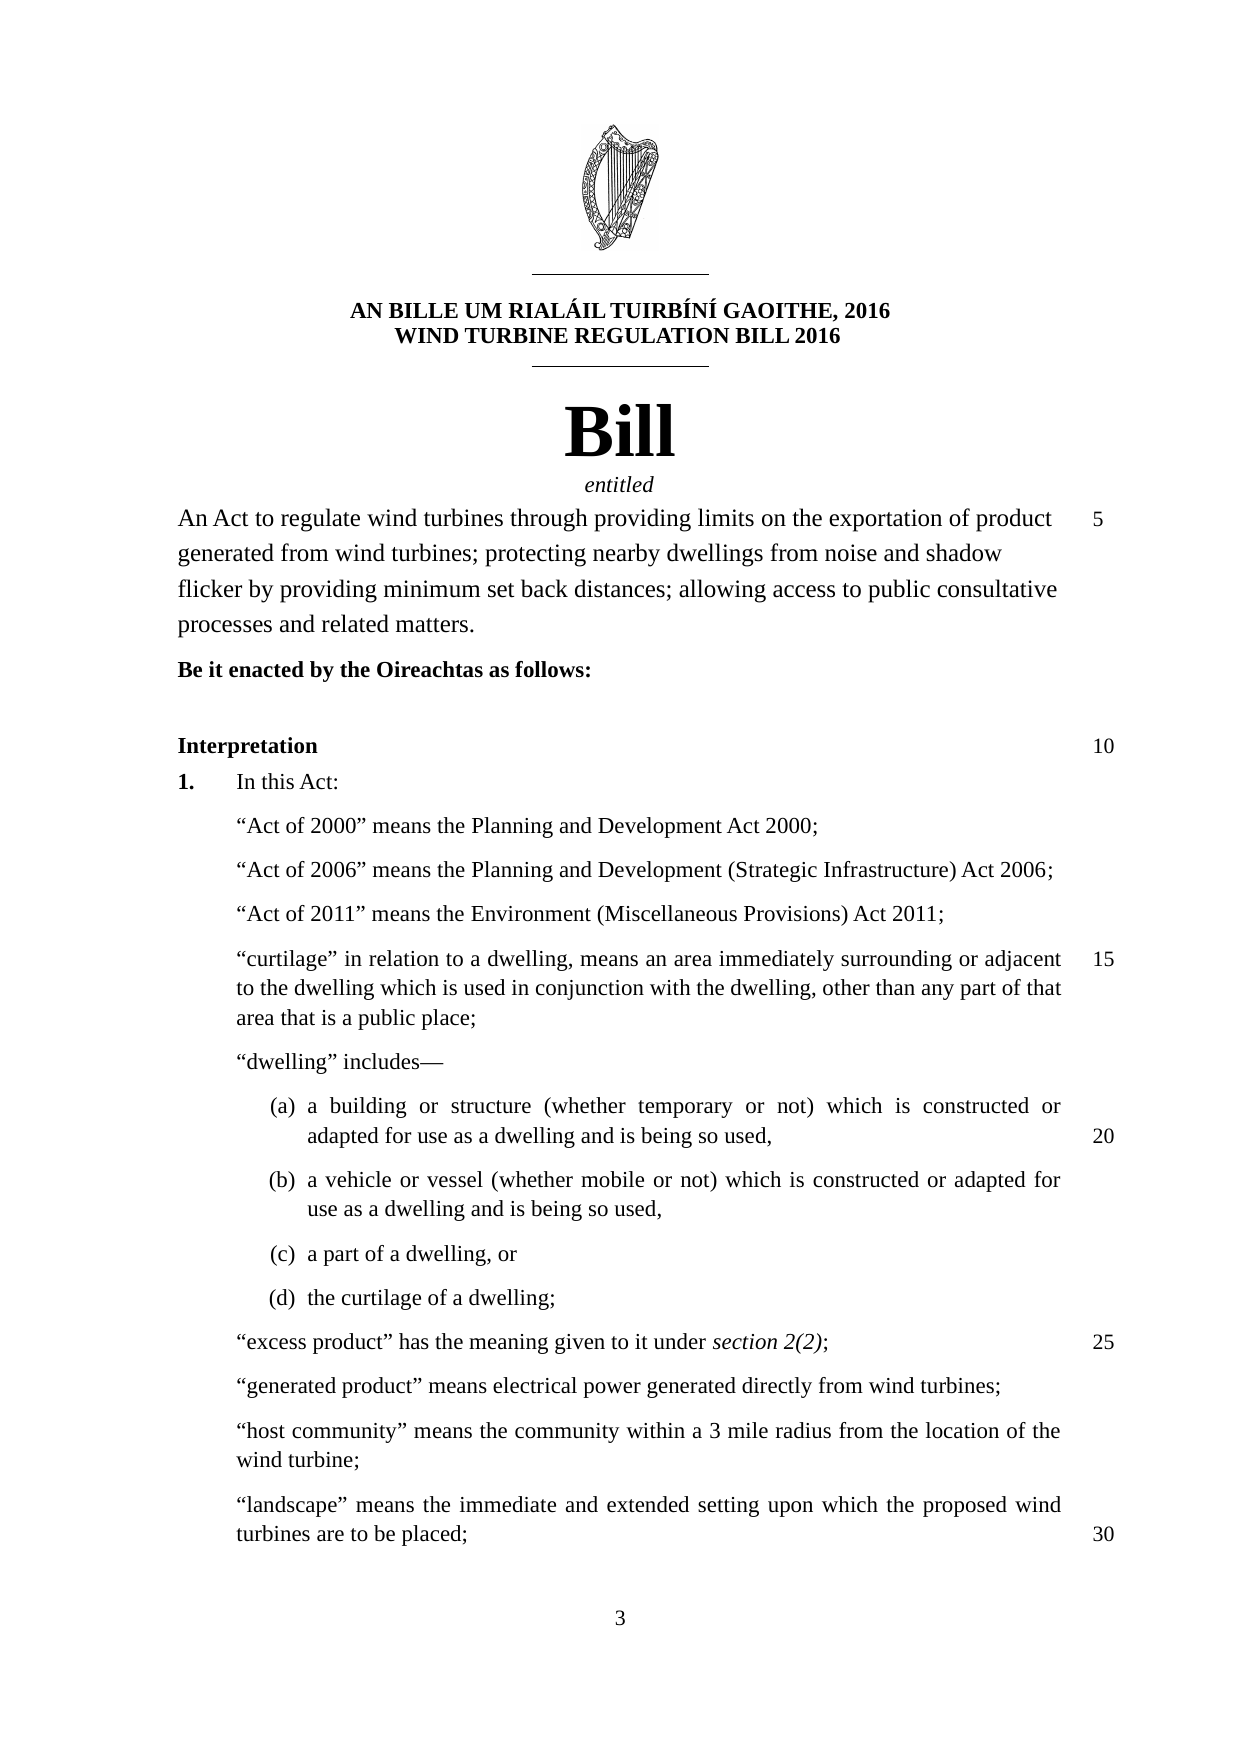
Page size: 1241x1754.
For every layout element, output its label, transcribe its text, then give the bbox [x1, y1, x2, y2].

text “generated product” means electrical power generated directly from wind turbines; [177, 1370, 1063, 1400]
text “host community” means the community within a 3 mile radius from the location of the wind turbine; [177, 1415, 1063, 1474]
text “excess product” has the meaning given to it under section 2(2); [177, 1326, 1063, 1356]
text (b) a vehicle or vessel (whether mobile or not) which is constructed or adapted for use as a dwelling and is being so used, [177, 1164, 1063, 1223]
text (c) a part of a dwelling, or [177, 1238, 1063, 1267]
text Interpretation [177, 730, 1063, 759]
text Be it enacted by the Oireachtas as follows: [177, 657, 1063, 683]
text (d) the curtilage of a dwelling; [177, 1282, 1063, 1311]
text “Act of 2000” means the Planning and Development Act 2000; [177, 810, 1063, 839]
title AN BILLE UM RIALÁIL TUIRBÍNÍ GAOITHE, 2016 [177, 297, 1063, 323]
picture [295, 117, 945, 257]
text “Act of 2006” means the Planning and Development (Strategic Infrastructure) Act 2006; [177, 854, 1063, 883]
text 1. In this Act: [177, 766, 1063, 795]
text “dwelling” includes⁠— [177, 1046, 1063, 1075]
text Bill [177, 389, 1063, 472]
title entitled [177, 472, 1063, 498]
text “curtilage” in relation to a dwelling, means an area immediately surrounding or adjacent to the dwelling which is used in conjunction with the dwelling, other than any part of that area that is a public place; [177, 943, 1063, 1031]
text “Act of 2011” means the Environment (Miscellaneous Provisions) Act 2011; [177, 898, 1063, 928]
title Wind Turbine Regulation Bill 2016 [177, 323, 1063, 348]
title An Act to regulate wind turbines through providing limits on the exportation of product generated from wind turbines; protecting nearby dwellings from noise and shadow flicker by providing minimum set back distances; allowing access to public consultative processes and related matters. [177, 498, 1063, 639]
text (a) a building or structure (whether temporary or not) which is constructed or adapted for use as a dwelling and is being so used, [177, 1090, 1063, 1149]
text “landscape” means the immediate and extended setting upon which the proposed wind turbines are to be placed; [177, 1488, 1063, 1547]
